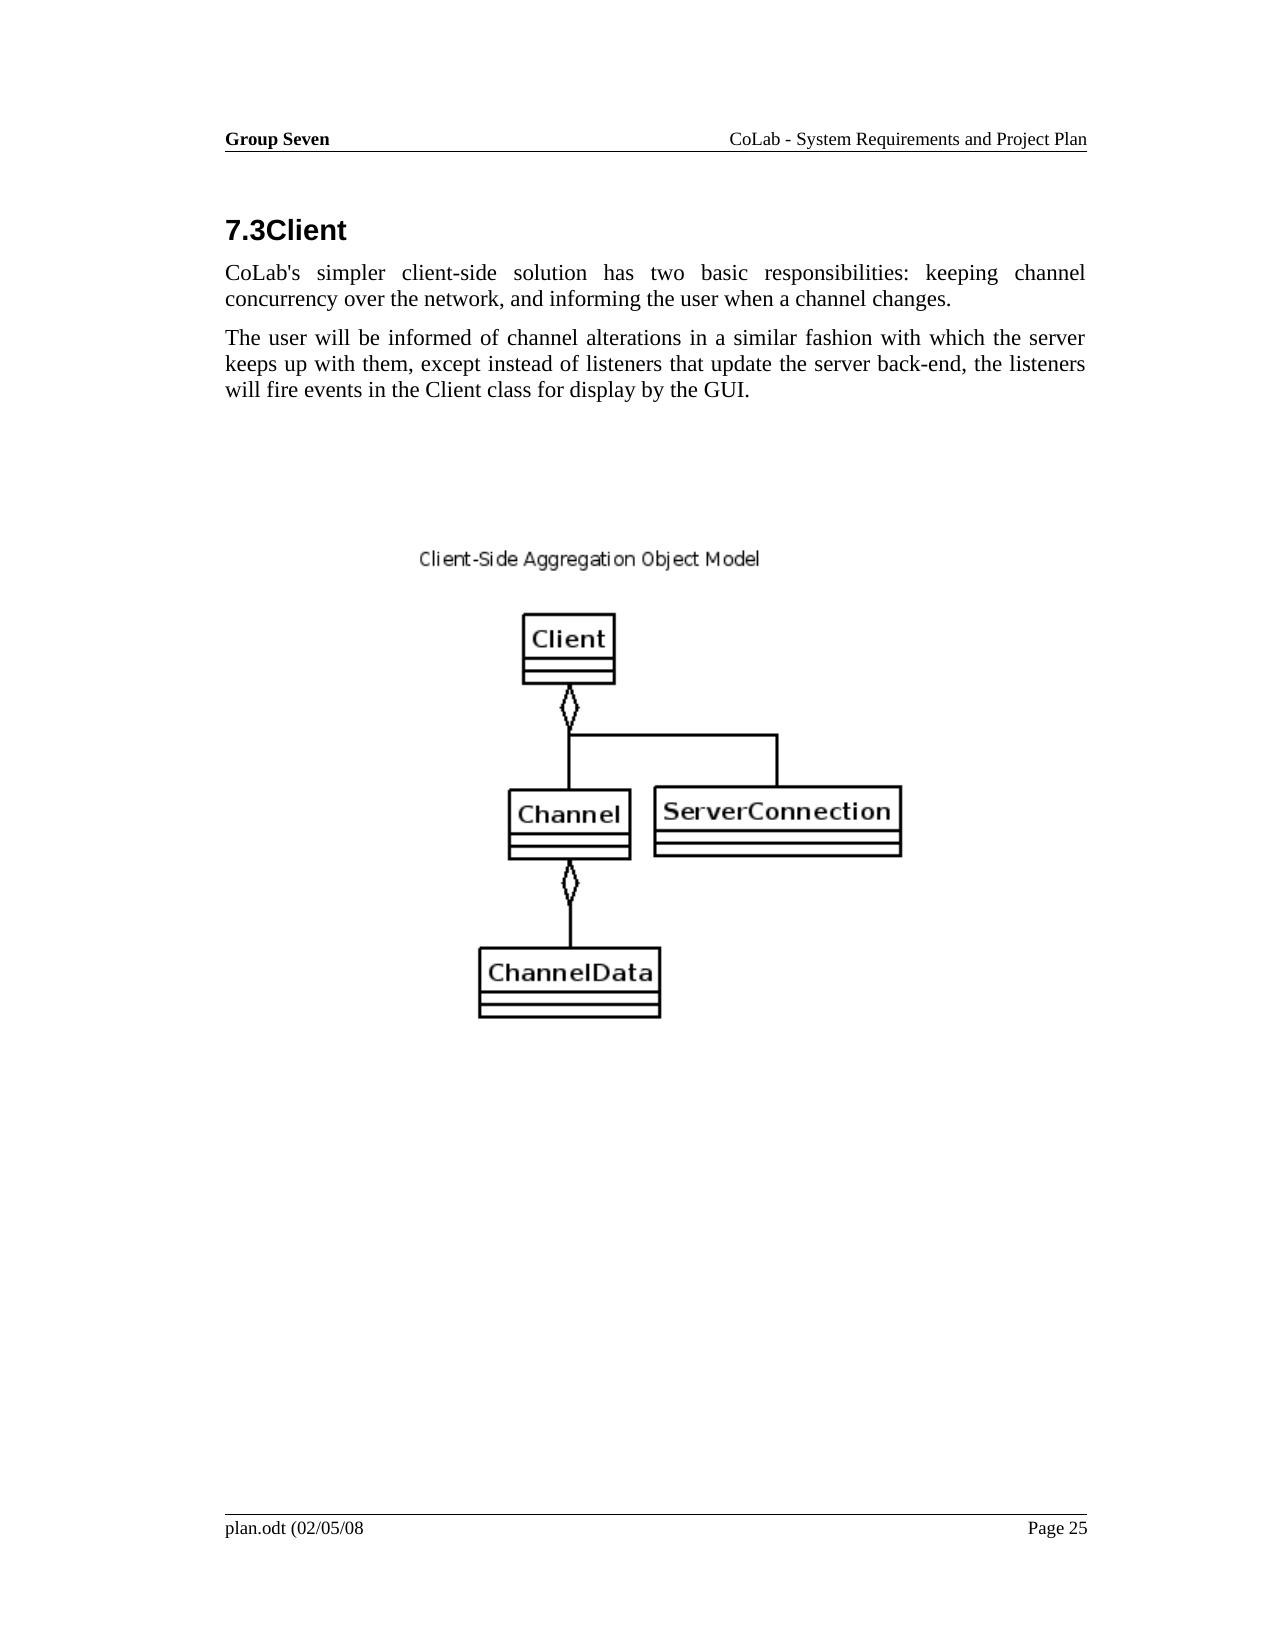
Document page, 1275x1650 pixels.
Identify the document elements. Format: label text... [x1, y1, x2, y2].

subtitle Client [225, 212, 1087, 246]
text The user will be informed of channel alterations in a similar fashion with which the server keeps up with them, except instead of listeners that update the server back-end, the listeners will fire events in the Client class for display by the GUI. [225, 324, 1087, 403]
picture [419, 549, 904, 1022]
text CoLab's simpler client-side solution has two basic responsibilities: keeping channel concurrency over the network, and informing the user when a channel changes. [225, 258, 1087, 311]
